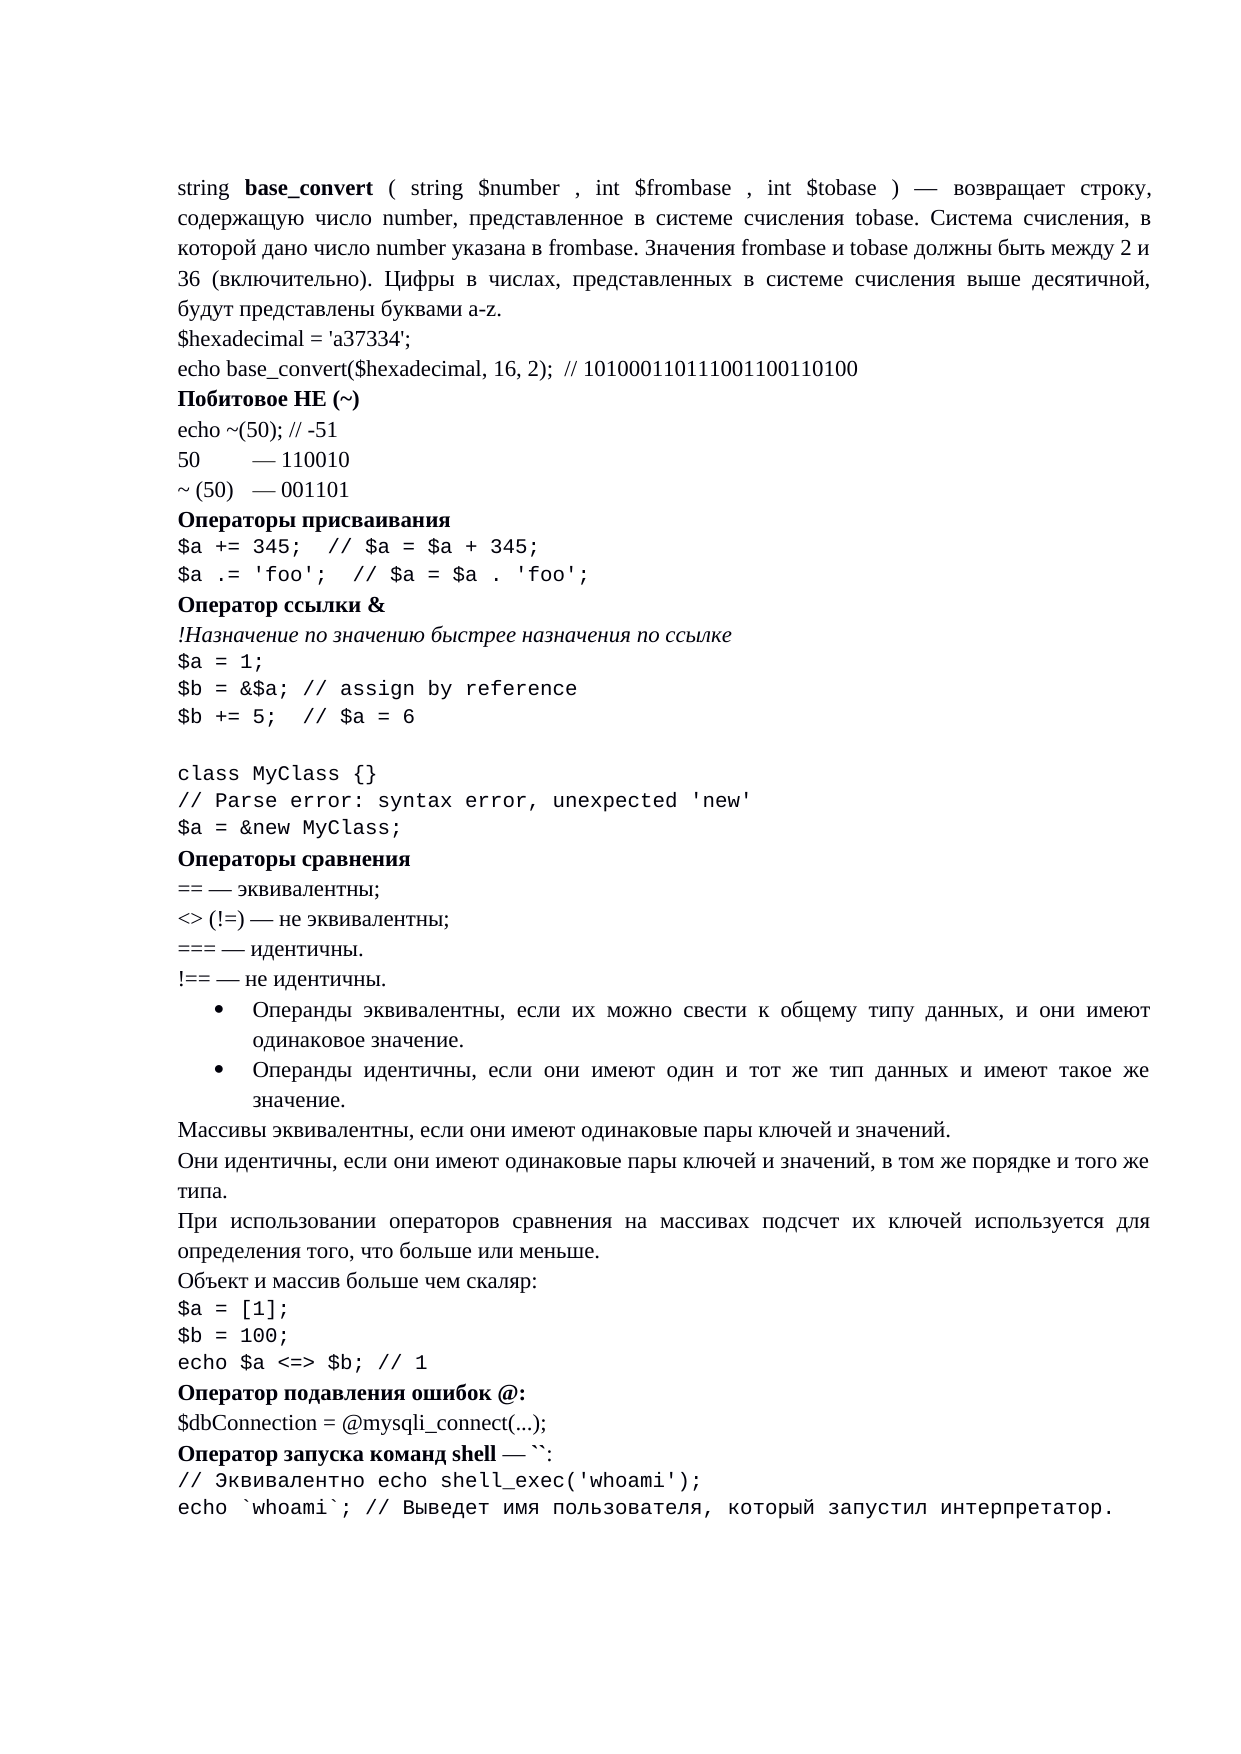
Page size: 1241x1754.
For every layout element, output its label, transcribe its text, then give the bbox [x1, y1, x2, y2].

text Оператор ссылки & [177, 591, 1152, 617]
text echo $a <=> $b; // 1 [177, 1352, 1152, 1376]
text Операторы присваивания [177, 506, 1152, 533]
text string base_convert ( string $number , int $frombase , int $tobase ) — возвращает строку, содержащую число number, представленное в системе счисления tobase. Система счисления, в которой дано число number указана в frombase. Значения frombase и tobase должны быть между 2 и 36 (включительно). Цифры в числах, представленных в системе счисления выше десятичной, будут представлены буквами a-z. [177, 174, 1152, 321]
text Оператор запуска команд shell — ``: [177, 1440, 1152, 1466]
list Операнды эквивалентны, если их можно свести к общему типу данных, и они имеют одинаковое значение. [215, 996, 1152, 1052]
text $b += 5; // $a = 6 [177, 706, 1152, 729]
text При использовании операторов сравнения на массивах подсчет их ключей используется для определения того, что больше или меньше. [177, 1207, 1152, 1264]
text === — идентичны. [177, 935, 1152, 962]
text !Назначение по значению быстрее назначения по ссылке [177, 621, 1152, 647]
text Побитовое НЕ (~) [177, 385, 1152, 412]
text Объект и массив больше чем скаляр: [177, 1267, 1152, 1294]
text // Parse error: syntax error, unexpected 'new' [177, 790, 1152, 814]
text $hexadecimal = 'a37334'; [177, 325, 1152, 351]
text 50 — 110010 [177, 446, 1152, 472]
text $a = &new MyClass; [177, 817, 1152, 841]
text $a .= 'foo'; // $a = $a . 'foo'; [177, 564, 1152, 587]
text Операторы сравнения [177, 844, 1152, 871]
text // Эквивалентно echo shell_exec('whoami'); [177, 1470, 1152, 1493]
text $a += 345; // $a = $a + 345; [177, 536, 1152, 560]
text echo `whoami`; // Выведет имя пользователя, который запустил интерпретатор. [177, 1497, 1152, 1521]
text echo base_convert($hexadecimal, 16, 2); // 101000110111001100110100 [177, 355, 1152, 382]
text $b = 100; [177, 1325, 1152, 1348]
text <> (!=) — не эквивалентны; [177, 905, 1152, 931]
text ~ (50) — 001101 [177, 476, 1152, 502]
text Массивы эквивалентны, если они имеют одинаковые пары ключей и значений. [177, 1116, 1152, 1143]
text $dbConnection = @mysqli_connect(...); [177, 1409, 1152, 1436]
text $a = [1]; [177, 1298, 1152, 1321]
text echo ~(50); // -51 [177, 416, 1152, 442]
text !== — не идентичны. [177, 965, 1152, 992]
list Операнды идентичны, если они имеют один и тот же тип данных и имеют такое же значение. [215, 1056, 1152, 1113]
text $a = 1; [177, 651, 1152, 675]
text $b = &$a; // assign by reference [177, 678, 1152, 702]
text Оператор подавления ошибок @: [177, 1379, 1152, 1406]
text class MyClass {} [177, 763, 1152, 787]
text Они идентичны, если они имеют одинаковые пары ключей и значений, в том же порядке и того же типа. [177, 1147, 1152, 1203]
text == — эквивалентны; [177, 875, 1152, 901]
